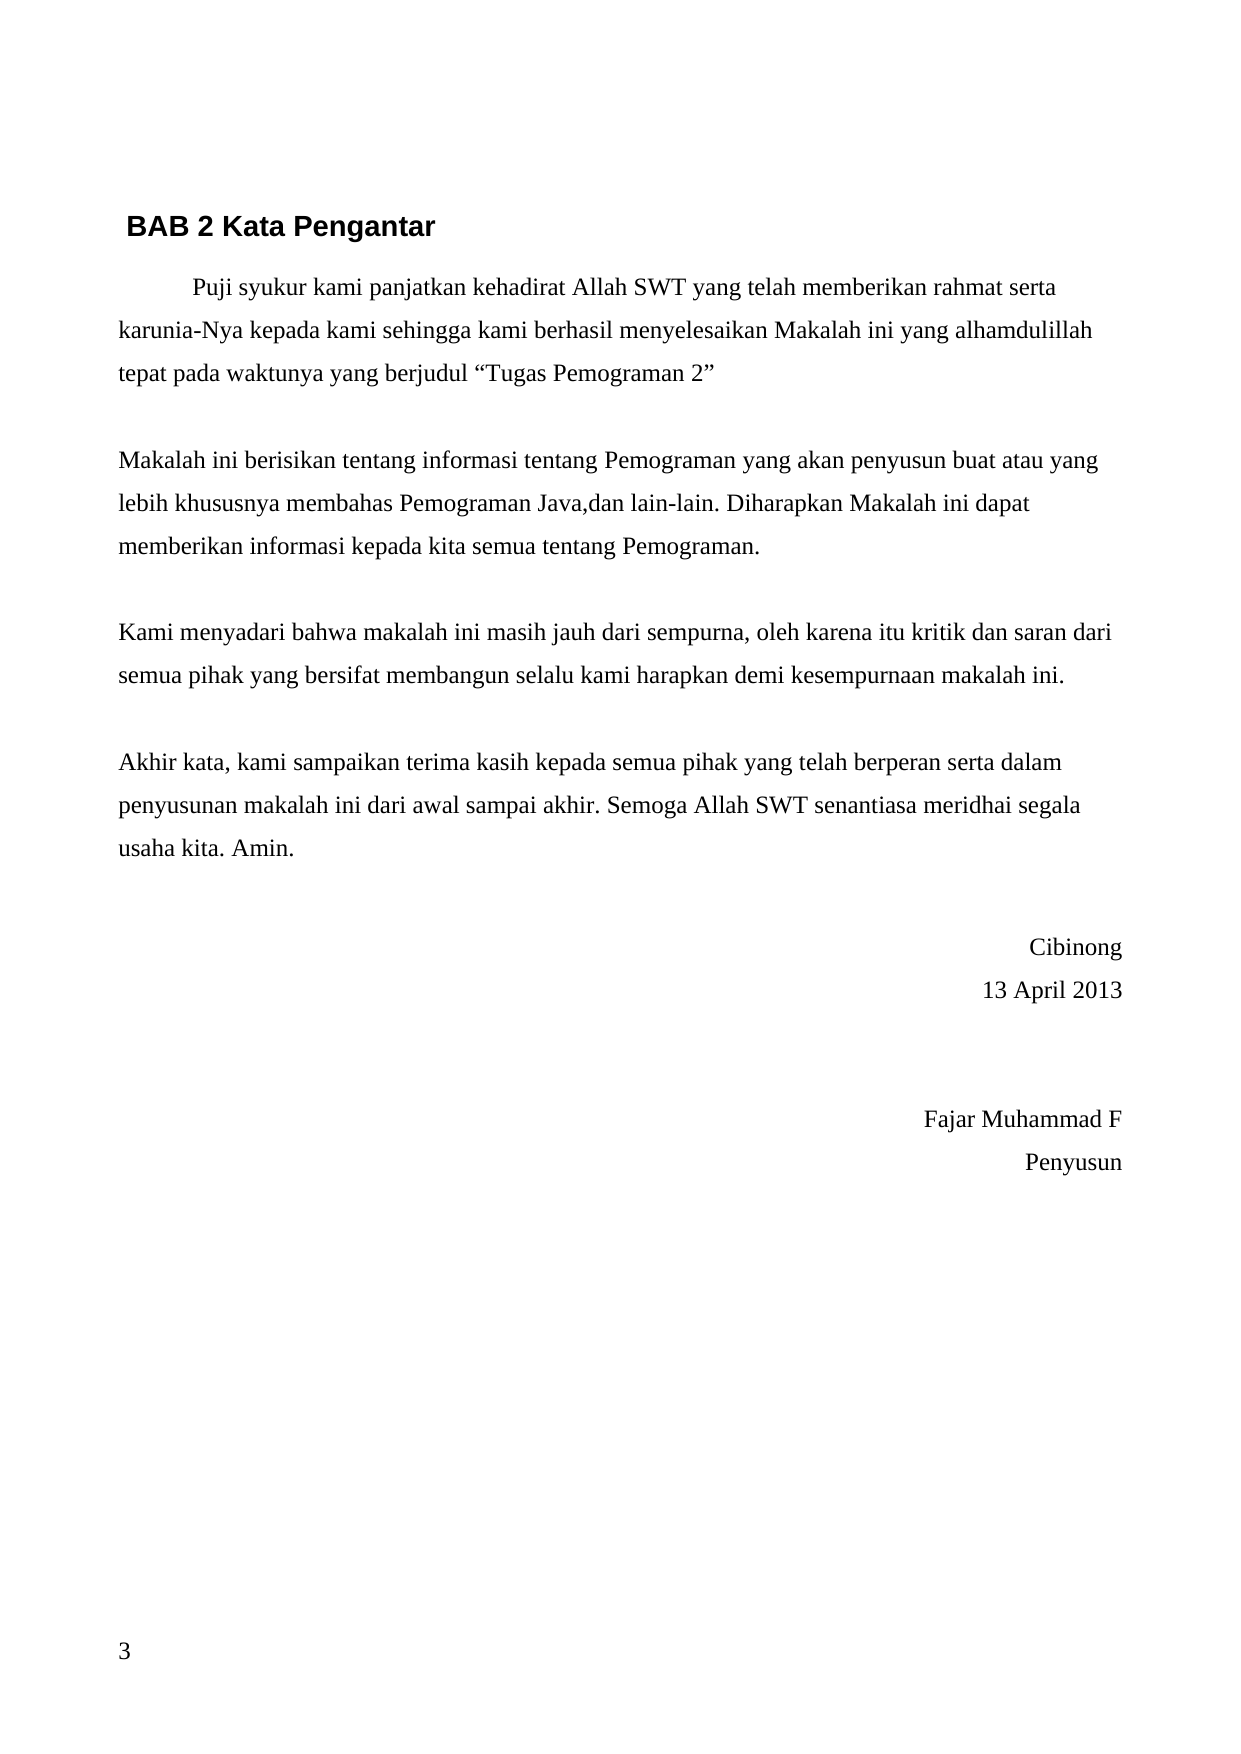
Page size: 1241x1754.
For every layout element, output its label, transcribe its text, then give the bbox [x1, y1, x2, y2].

text 13 April 2013 Fajar Muhammad F Penyusun [118, 975, 1122, 1176]
text Cibinong [118, 932, 1122, 960]
text Puji syukur kami panjatkan kehadirat Allah SWT yang telah memberikan rahmat serta karunia-Nya kepada kami sehingga kami berhasil menyelesaikan Makalah ini yang alhamdulillah tepat pada waktunya yang berjudul “Tugas Pemograman 2” Makalah ini berisikan tentang informasi tentang Pemograman yang akan penyusun buat atau yang lebih khususnya membahas Pemograman Java,dan lain-lain. Diharapkan Makalah ini dapat memberikan informasi kepada kita semua tentang Pemograman. Kami menyadari bahwa makalah ini masih jauh dari sempurna, oleh karena itu kritik dan saran dari semua pihak yang bersifat membangun selalu kami harapkan demi kesempurnaan makalah ini. Akhir kata, kami sampaikan terima kasih kepada semua pihak yang telah berperan serta dalam penyusunan makalah ini dari awal sampai akhir. Semoga Allah SWT senantiasa meridhai segala usaha kita. Amin. [118, 272, 1122, 862]
subtitle Kata Pengantar [118, 209, 1122, 243]
